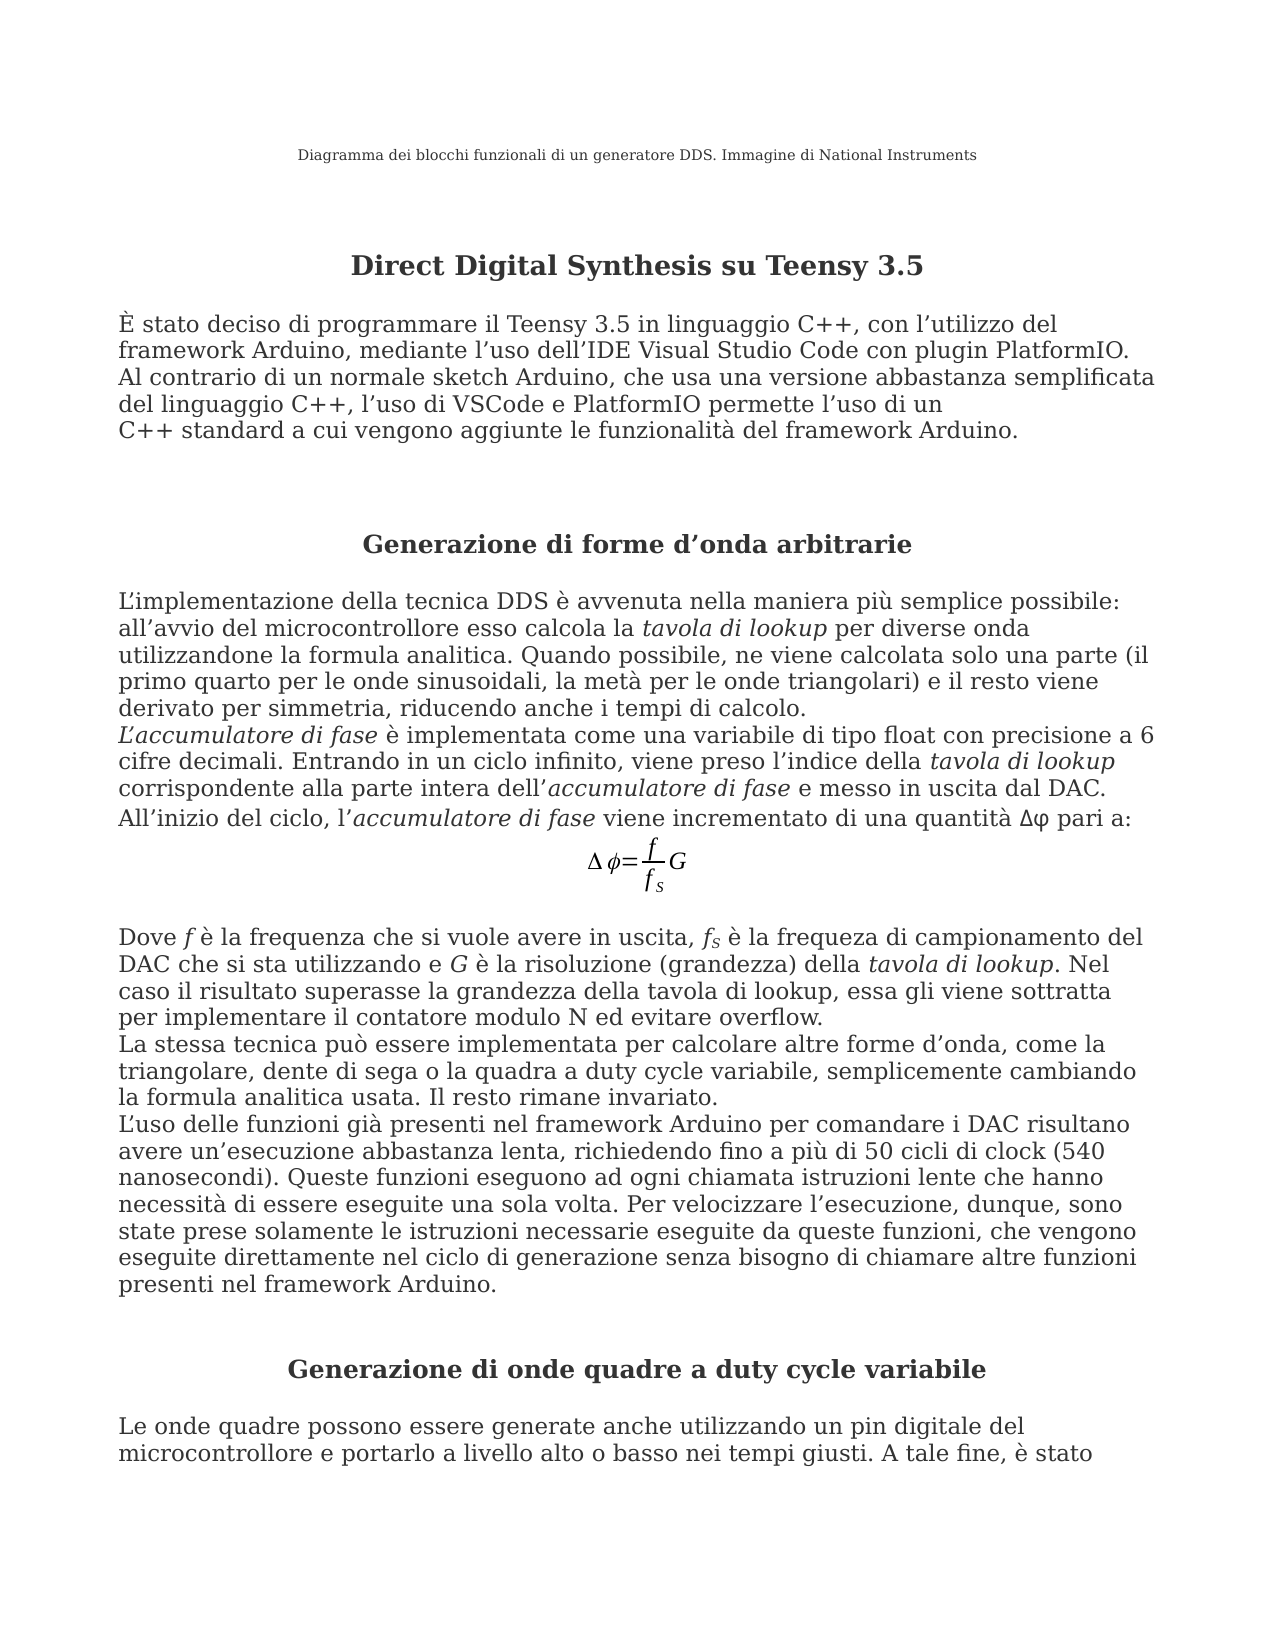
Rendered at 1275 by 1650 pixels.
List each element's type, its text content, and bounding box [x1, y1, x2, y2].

text Direct Digital Synthesis su Teensy 3.5 [118, 250, 1157, 282]
text L’accumulatore di fase è implementata come una variabile di tipo float con precisione a 6 cifre decimali. Entrando in un ciclo infinito, viene preso l’indice della tavola di lookup corrispondente alla parte intera dell’accumulatore di fase e messo in uscita dal DAC. All’inizio del ciclo, l’accumulatore di fase viene incrementato di una quantità Δφ pari a: [118, 722, 1157, 833]
text C++ standard a cui vengono aggiunte le funzionalità del framework Arduino. [118, 417, 1157, 444]
text Generazione di forme d’onda arbitrarie [118, 530, 1157, 560]
text Generazione di onde quadre a duty cycle variabile [118, 1355, 1157, 1385]
text La stessa tecnica può essere implementata per calcolare altre forme d’onda, come la triangolare, dente di sega o la quadra a duty cycle variabile, semplicemente cambiando la formula analitica usata. Il resto rimane invariato. [118, 1031, 1157, 1111]
text L’implementazione della tecnica DDS è avvenuta nella maniera più semplice possibile: all’avvio del microcontrollore esso calcola la tavola di lookup per diverse onda utilizzandone la formula analitica. Quando possibile, ne viene calcolata solo una parte (il primo quarto per le onde sinusoidali, la metà per le onde triangolari) e il resto viene derivato per simmetria, riducendo anche i tempi di calcolo. [118, 588, 1157, 722]
text Diagramma dei blocchi funzionali di un generatore DDS. Immagine di National Instruments [118, 147, 1157, 164]
text L’uso delle funzioni già presenti nel framework Arduino per comandare i DAC risultano avere un’esecuzione abbastanza lenta, richiedendo fino a più di 50 cicli di clock (540 nanosecondi). Queste funzioni eseguono ad ogni chiamata istruzioni lente che hanno necessità di essere eseguite una sola volta. Per velocizzare l’esecuzione, dunque, sono state prese solamente le istruzioni necessarie eseguite da queste funzioni, che vengono eseguite direttamente nel ciclo di generazione senza bisogno di chiamare altre funzioni presenti nel framework Arduino. [118, 1111, 1157, 1298]
text È stato deciso di programmare il Teensy 3.5 in linguaggio C++, con l’utilizzo del framework Arduino, mediante l’uso dell’IDE Visual Studio Code con plugin PlatformIO. Al contrario di un normale sketch Arduino, che usa una versione abbastanza semplificata del linguaggio C++, l’uso di VSCode e PlatformIO permette l’uso di un [118, 311, 1157, 417]
text Le onde quadre possono essere generate anche utilizzando un pin digitale del microcontrollore e portarlo a livello alto o basso nei tempi giusti. A tale fine, è stato [118, 1413, 1157, 1467]
text Dove f è la frequenza che si vuole avere in uscita, fS è la frequeza di campionamento del DAC che si sta utilizzando e G è la risoluzione (grandezza) della tavola di lookup. Nel caso il risultato superasse la grandezza della tavola di lookup, essa gli viene sottratta per implementare il contatore modulo N ed evitare overflow. [118, 924, 1157, 1031]
